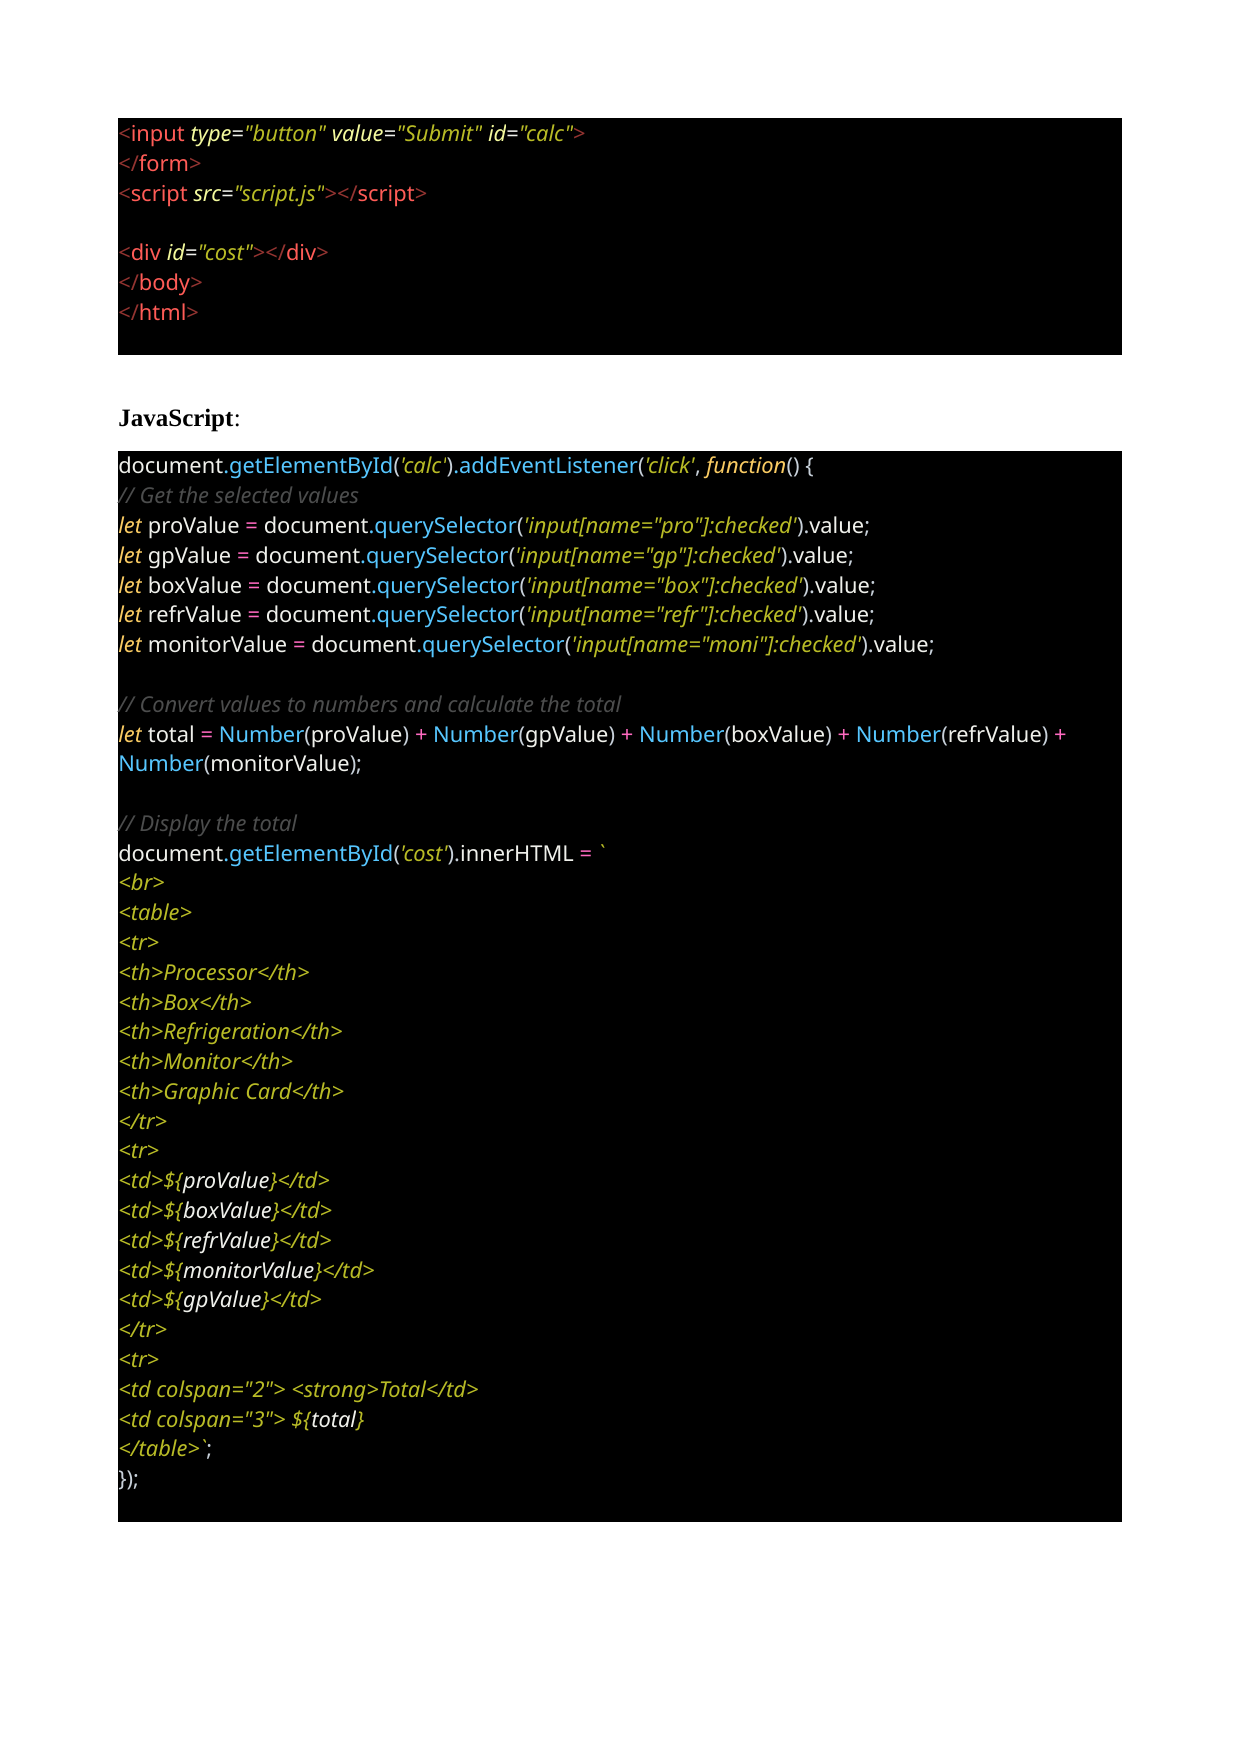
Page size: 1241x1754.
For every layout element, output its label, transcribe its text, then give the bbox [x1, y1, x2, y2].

text JavaScript: [118, 403, 1122, 432]
table_header document.getElementById('calc').addEventListener('click', function() { // Get the selected values let proValue = document.querySelector('input[name="pro"]:checked').value; let gpValue = document.querySelector('input[name="gp"]:checked').value; let boxValue = document.querySelector('input[name="box"]:checked').value; let refrValue = document.querySelector('input[name="refr"]:checked').value; let monitorValue = document.querySelector('input[name="moni"]:checked').value; // Convert values to numbers and calculate the total let total = Number(proValue) + Number(gpValue) + Number(boxValue) + Number(refrValue) + Number(monitorValue); // Display the total document.getElementById('cost').innerHTML = ` <br> <table> <tr> <th>Processor</th> <th>Box</th> <th>Refrigeration</th> <th>Monitor</th> <th>Graphic Card</th> </tr> <tr> <td>${proValue}</td> <td>${boxValue}</td> <td>${refrValue}</td> <td>${monitorValue}</td> <td>${gpValue}</td> </tr> <tr> <td colspan="2"> <strong>Total</td> <td colspan="3"> ${total} </table>`; }); [118, 451, 1122, 1522]
table_header <input type="button" value="Submit" id="calc"> </form> <script src="script.js"></script> <div id="cost"></div> </body> </html> [118, 118, 1122, 355]
